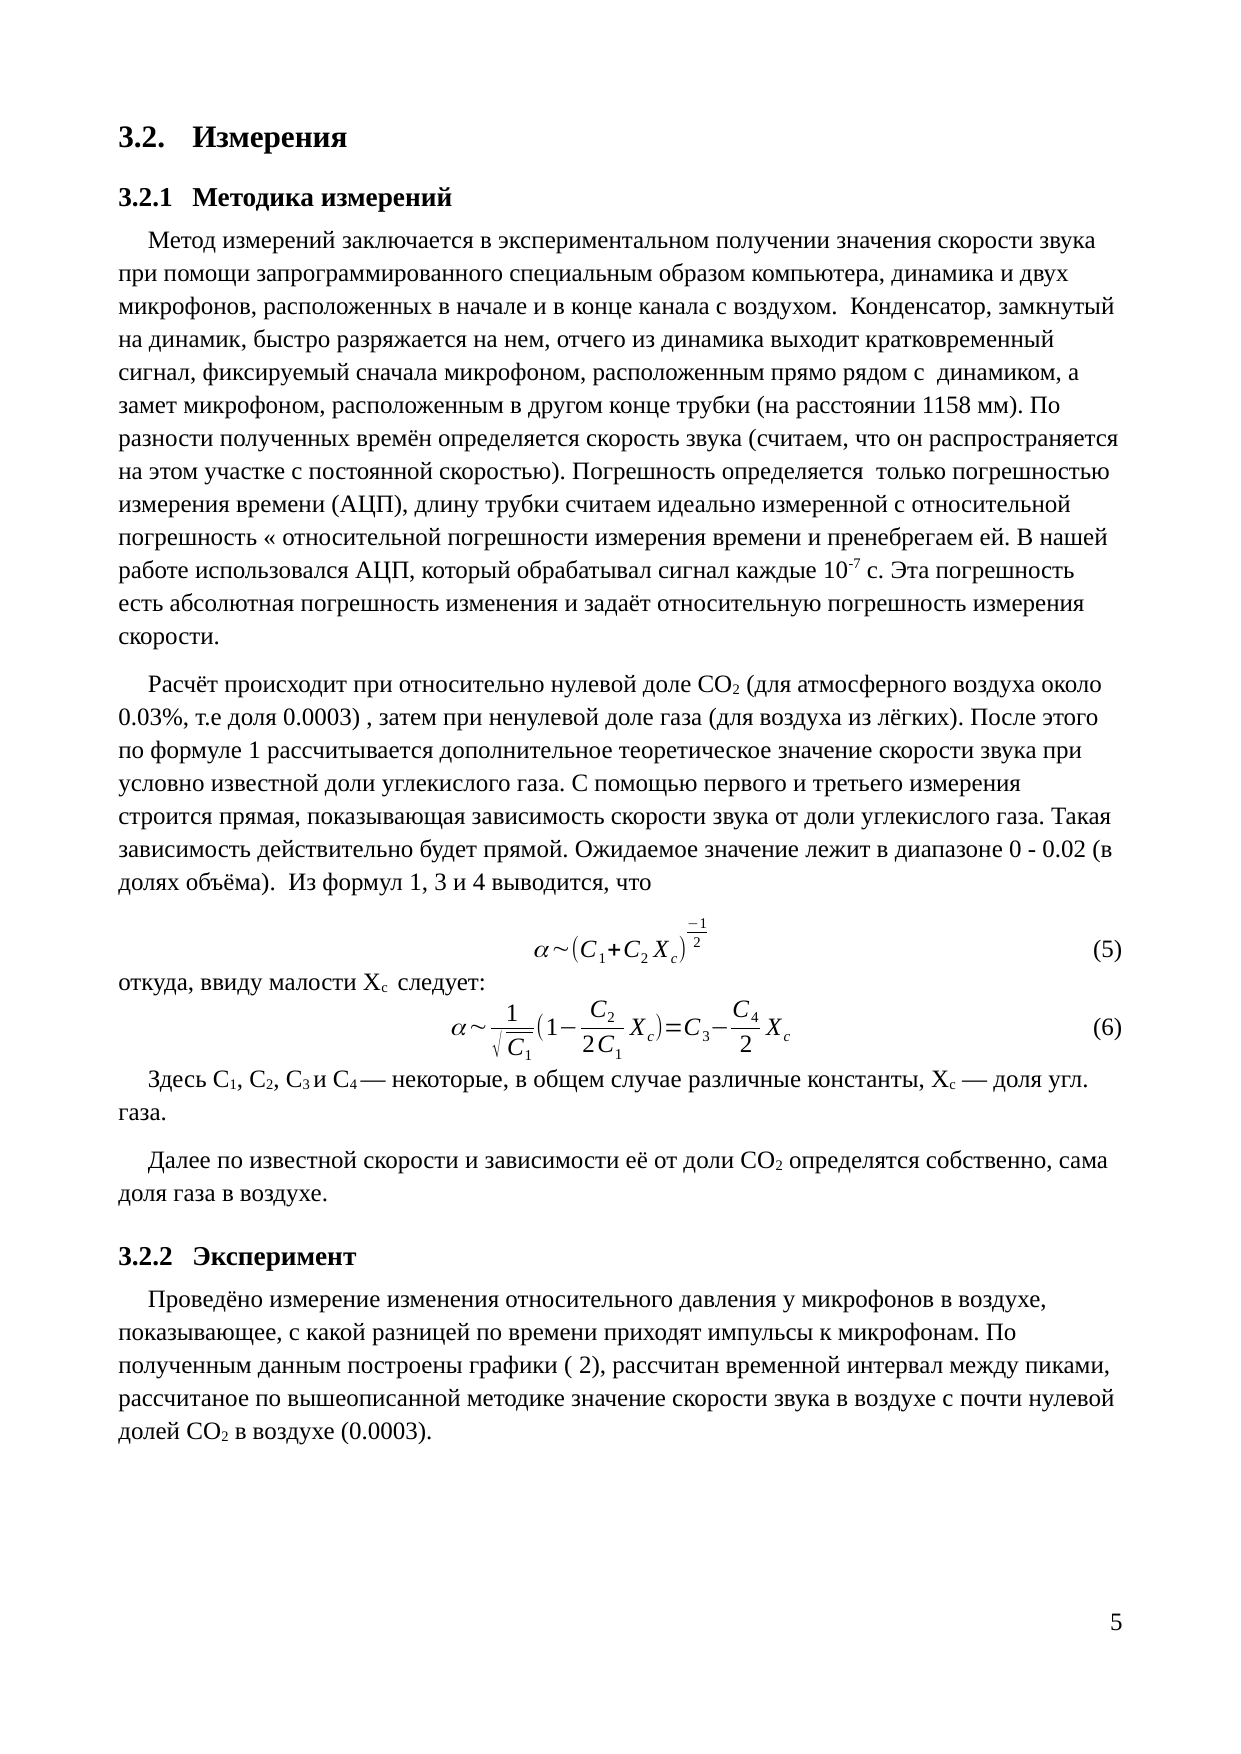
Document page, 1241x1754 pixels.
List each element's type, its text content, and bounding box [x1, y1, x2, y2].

text Расчёт происходит при относительно нулевой доле СО2 (для атмосферного воздуха около 0.03%, т.е доля 0.0003) , затем при ненулевой доле газа (для воздуха из лёгких). После этого по формуле 1 рассчитывается дополнительное теоретическое значение скорости звука при условно известной доли углекислого газа. С помощью первого и третьего измерения строится прямая, показывающая зависимость скорости звука от доли углекислого газа. Такая зависимость действительно будет прямой. Ожидаемое значение лежит в диапазоне 0 - 0.02 (в долях объёма). Из формул 1, 3 и 4 выводится, что [118, 669, 1122, 896]
text Здесь С1, С2, С3 и С4 — некоторые, в общем случае различные константы, Хс — доля угл. газа. [118, 1064, 1122, 1126]
text Далее по известной скорости и зависимости её от доли СО2 определятся собственно, сама доля газа в воздухе. [118, 1145, 1122, 1207]
subtitle Эксперимент [118, 1240, 1122, 1272]
subtitle Методика измерений [118, 181, 1122, 212]
text (6) [118, 995, 1122, 1064]
text Проведёно измерение изменения относительного давления у микрофонов в воздухе, показывающее, с какой разницей по времени приходят импульсы к микрофонам. По полученным данным построены графики ( Рисунок 2), рассчитан временной интервал между пиками, рассчитаное по вышеописанной методике значение скорости звука в воздухе с почти нулевой долей СО2 в воздухе (0.0003). [118, 1284, 1122, 1445]
subtitle Измерения [118, 118, 1122, 154]
text (5) [118, 915, 1122, 967]
text Метод измерений заключается в экспериментальном получении значения скорости звука при помощи запрограммированного специальным образом компьютера, динамика и двух микрофонов, расположенных в начале и в конце канала с воздухом. Конденсатор, замкнутый на динамик, быстро разряжается на нем, отчего из динамика выходит кратковременный сигнал, фиксируемый сначала микрофоном, расположенным прямо рядом с динамиком, а замет микрофоном, расположенным в другом конце трубки (на расстоянии 1158 мм). По разности полученных времён определяется скорость звука (считаем, что он распространяется на этом участке с постоянной скоростью). Погрешность определяется только погрешностью измерения времени (АЦП), длину трубки считаем идеально измеренной с относительной погрешность « относительной погрешности измерения времени и пренебрегаем ей. В нашей работе использовался АЦП, который обрабатывал сигнал каждые 10-7 c. Эта погрешность есть абсолютная погрешность изменения и задаёт относительную погрешность измерения скорости. [118, 225, 1122, 650]
text откуда, ввиду малости Хс следует: [118, 967, 1122, 995]
